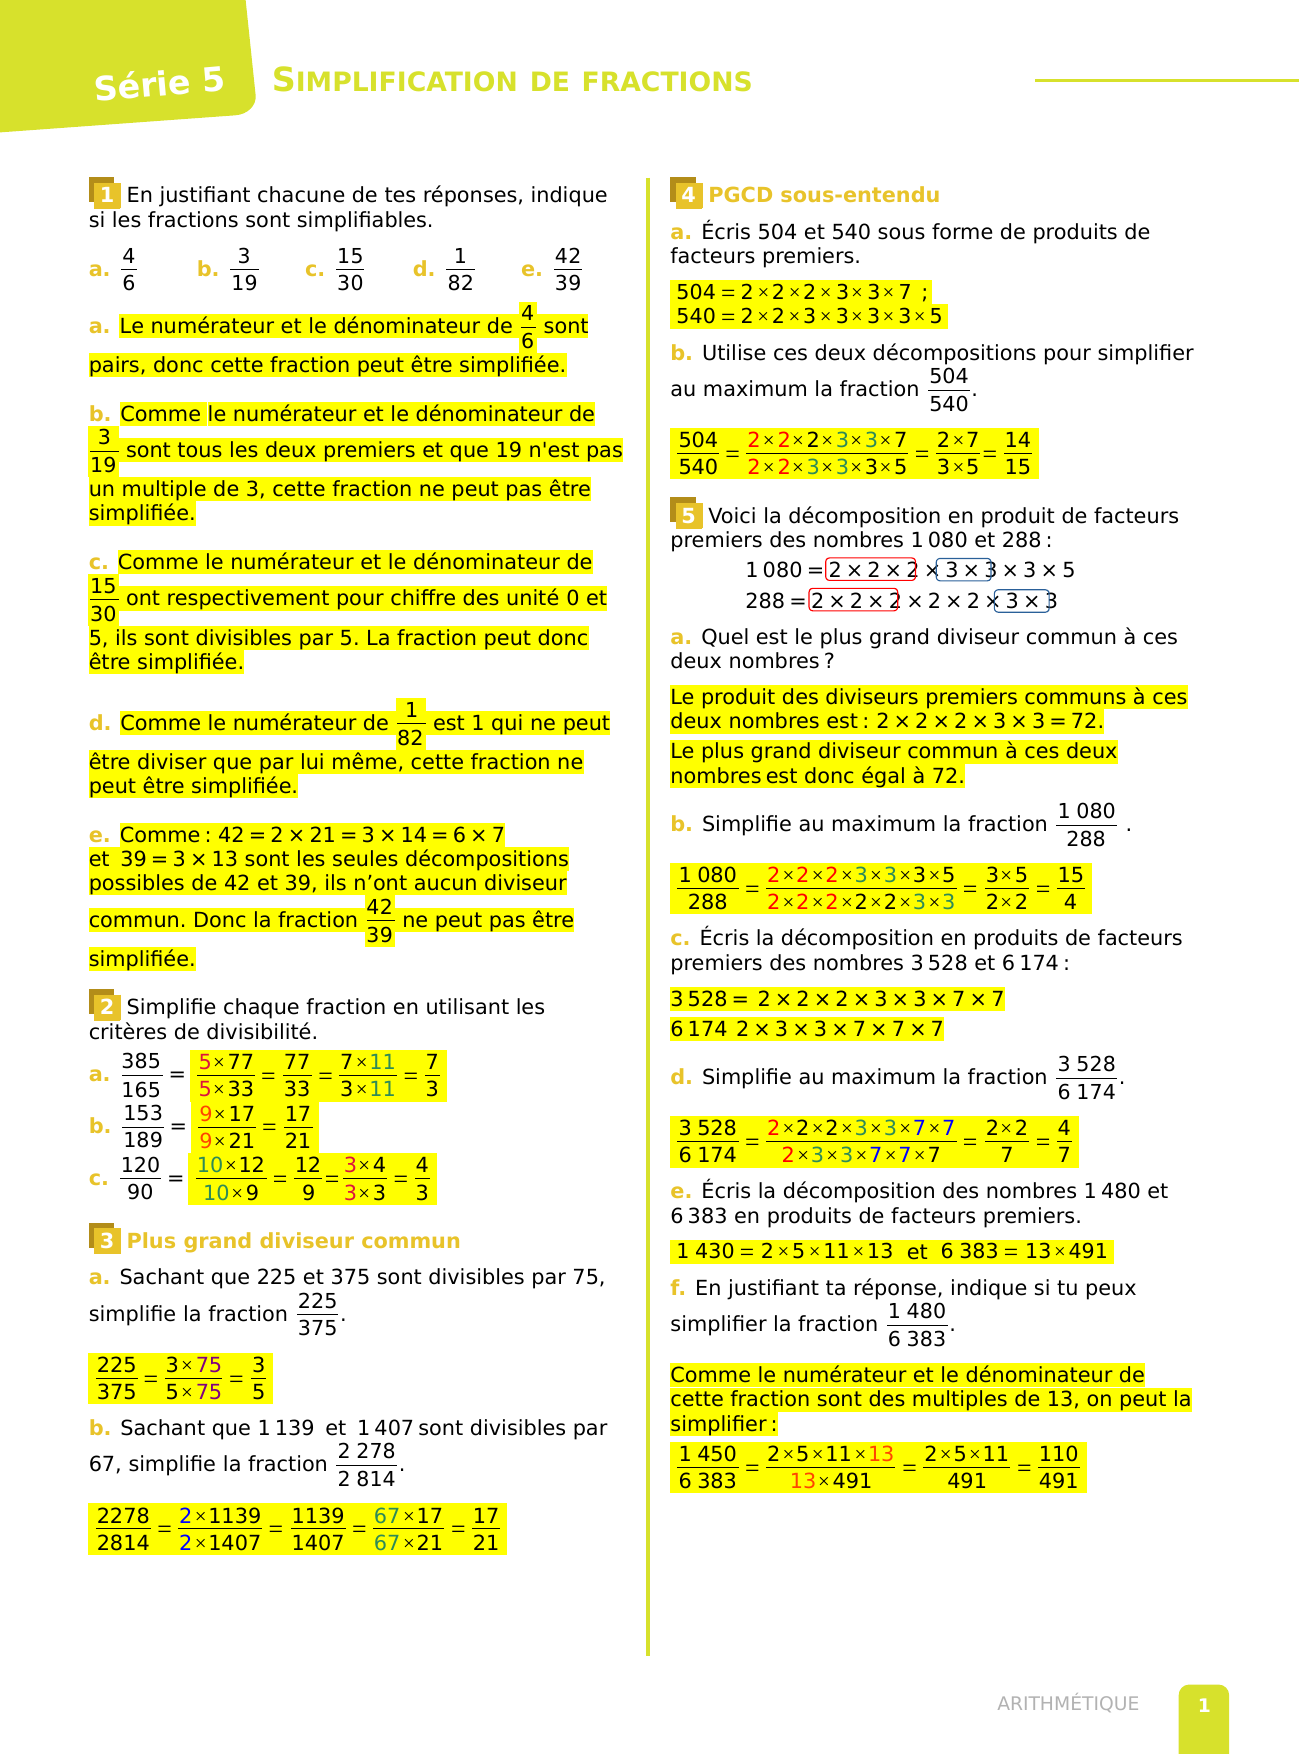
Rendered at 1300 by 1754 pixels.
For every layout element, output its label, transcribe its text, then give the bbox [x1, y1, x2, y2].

subtitle En justifiant chacune de tes réponses, indique si les fractions sont simplifiables. [88, 177, 629, 232]
list Écris 504 et 540 sous forme de produits de facteurs premiers. [670, 220, 1211, 268]
subtitle Voici la décomposition en produit de facteurs premiers des nombres 1 080 et 288 : [670, 497, 1211, 553]
list Sachant que 1 139 et 1 407 sont divisibles par 67, simplifie la fraction . [88, 1416, 629, 1492]
subtitle et [900, 1240, 934, 1264]
list = [88, 1102, 191, 1153]
list Quel est le plus grand diviseur commun à ces deux nombres ? [670, 625, 1211, 673]
list Simplifie au maximum la fraction . [670, 800, 1211, 851]
subtitle 288 = 2 × 2 × 2 × 2 × 2 × 3 × 3 [1048, 589, 1205, 613]
subtitle Le produit des diviseurs premiers communs à ces deux nombres est : 2 × 2 × 2 × 3 × 3 = 72. [670, 685, 1205, 734]
table_header [305, 239, 413, 302]
subtitle 288 = 2 × 2 × 2 × 2 × 2 × 3 × 3 [810, 589, 897, 610]
list Comme le numérateur et le dénominateur de sont tous les deux premiers et que 19 n'est pas un multiple de 3, cette fraction ne peut pas être simplifiée. [88, 402, 629, 526]
list [447, 1050, 629, 1102]
table_header [89, 239, 197, 302]
list Utilise ces deux décompositions pour simplifier au maximum la fraction . [670, 341, 1211, 416]
list Sachant que 225 et 375 sont divisibles par 75, simplifie la fraction . [88, 1265, 629, 1341]
list Comme le numérateur de est 1 qui ne peut être diviser que par lui même, cette fraction ne peut être simplifiée. [88, 698, 629, 798]
subtitle ; [932, 280, 1205, 329]
list Comme le numérateur et le dénominateur de ont respectivement pour chiffre des unité 0 et 5, ils sont divisibles par 5. La fraction peut donc être simplifiée. [88, 550, 629, 674]
list et 39 = 3 × 13 sont les seules décompositions possibles de 42 et 39, ils n’ont aucun diviseur commun. Donc la fraction ne peut pas être simplifiée. [88, 847, 629, 971]
list Simplifie au maximum la fraction . [670, 1053, 1211, 1104]
list = [88, 1050, 190, 1102]
list = [88, 1153, 188, 1205]
subtitle 6 174 2 × 3 × 3 × 7 × 7 × 7 [944, 1017, 1205, 1041]
list Écris la décomposition en produits de facteurs premiers des nombres 3 528 et 6 174 : [670, 926, 1211, 975]
table_header [521, 239, 629, 302]
list Écris la décomposition des nombres 1 480 et 6 383 en produits de facteurs premiers. [670, 1179, 1211, 1228]
list [437, 1153, 629, 1205]
subtitle Le plus grand diviseur commun à ces deux nombres est donc égal à 72. [670, 739, 1205, 788]
subtitle 288 = 2 × 2 × 2 × 2 × 2 × 3 × 3 [670, 589, 995, 613]
list Le numérateur et le dénominateur de sont pairs, donc cette fraction peut être simplifiée. [88, 302, 629, 377]
subtitle [1114, 1240, 1205, 1264]
list [319, 1102, 629, 1153]
list Comme : 42 = 2 × 21 = 3 × 14 = 6 × 7 [505, 823, 629, 847]
subtitle 1 080 = 2 × 2 × 2 × 3 × 3 × 3 × 5 [670, 558, 1205, 583]
subtitle PGCD sous-entendu [696, 177, 1211, 208]
subtitle 3 528 = 2 × 2 × 2 × 3 × 3 × 7 × 7 [1005, 987, 1205, 1011]
subtitle Simplifie chaque fraction en utilisant les critères de divisibilité. [88, 989, 629, 1044]
table_header [197, 239, 305, 302]
subtitle Plus grand diviseur commun [88, 1222, 629, 1253]
subtitle Comme le numérateur et le dénominateur de cette fraction sont des multiples de 13, on peut la simplifier : [670, 1363, 1205, 1436]
table_header [413, 239, 521, 302]
list En justifiant ta réponse, indique si tu peux simplifier la fraction . [670, 1276, 1211, 1351]
subtitle 288 = 2 × 2 × 2 × 2 × 2 × 3 × 3 [995, 591, 1048, 611]
list Comme : 42 = 2 × 21 = 3 × 14 = 6 × 7 [88, 823, 288, 847]
